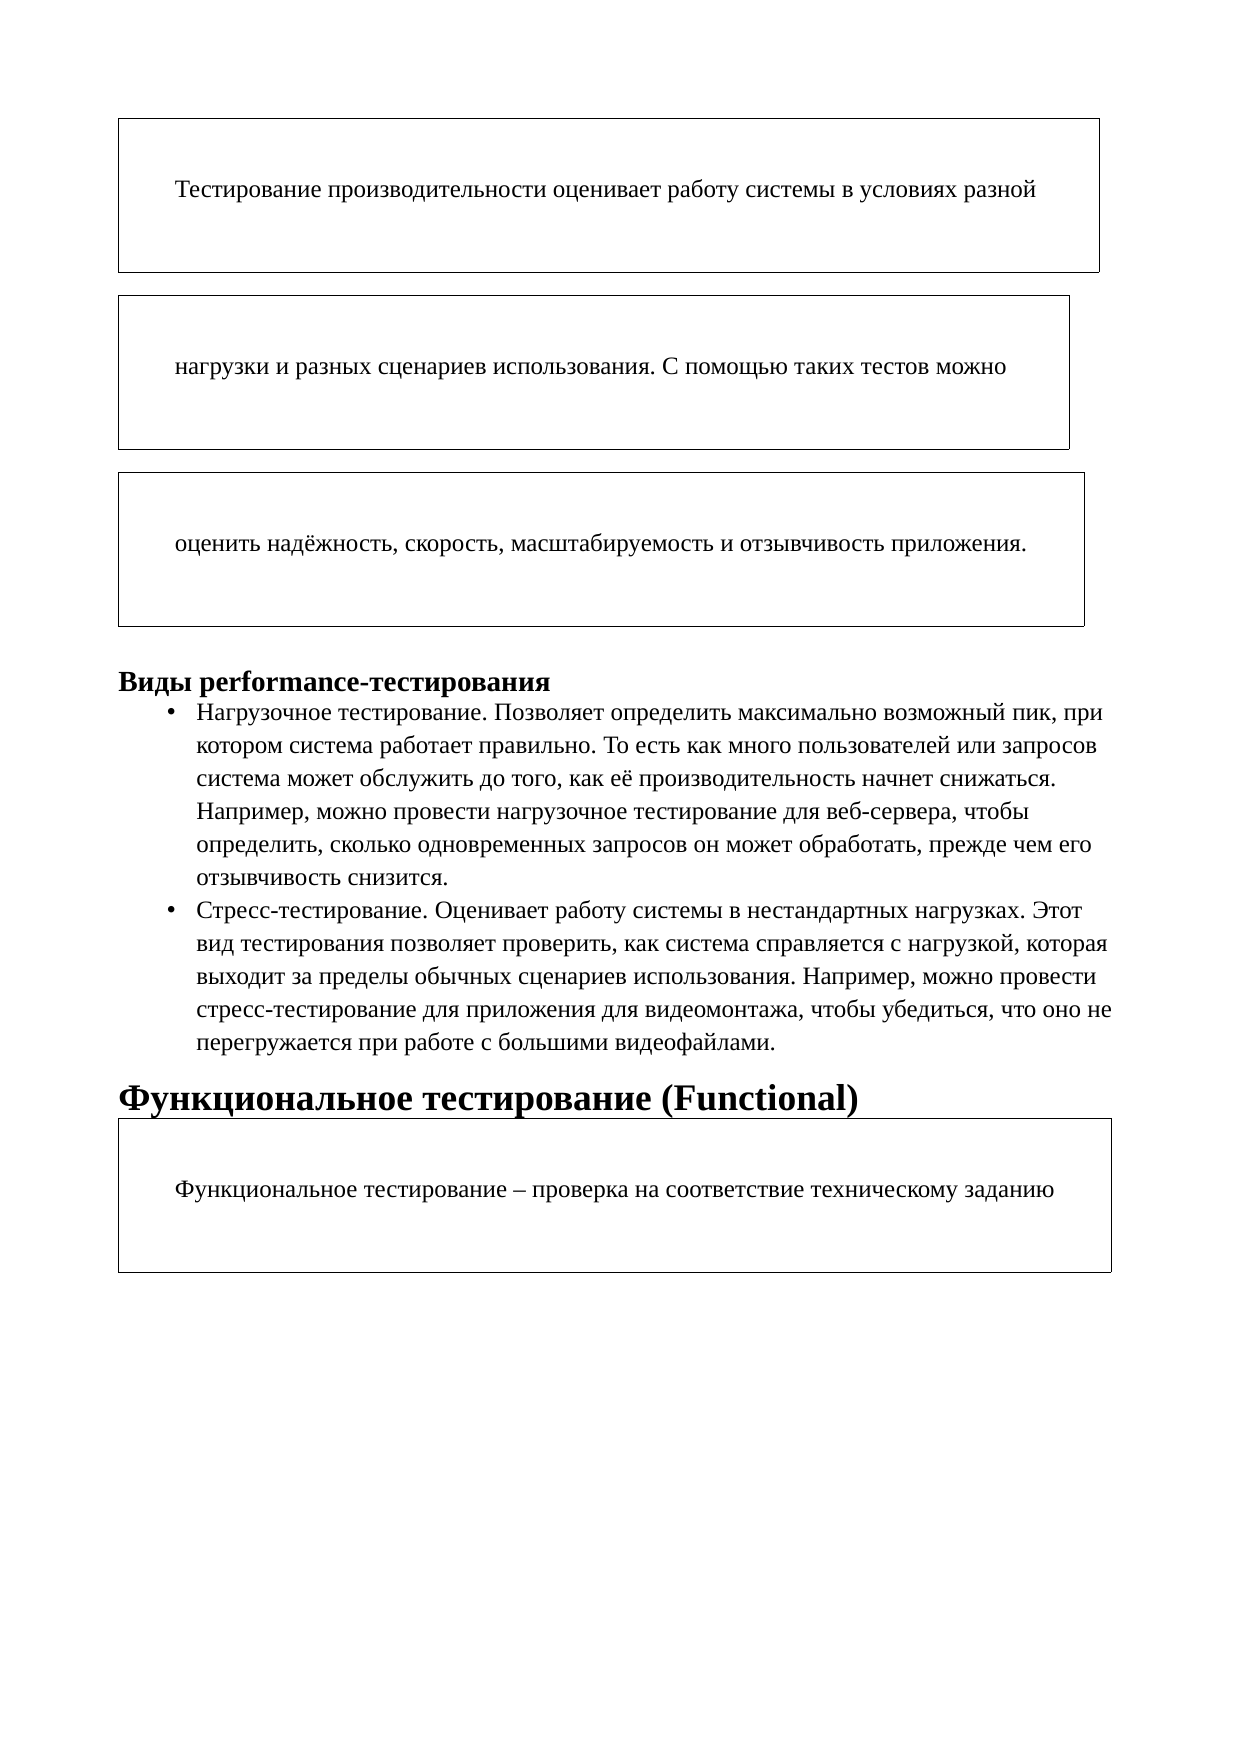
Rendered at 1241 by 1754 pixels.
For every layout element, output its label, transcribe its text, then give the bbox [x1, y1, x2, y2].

text Тестирование производительности оценивает работу системы в условиях разной нагрузки и разных сценариев использования. С помощью таких тестов можно оценить надёжность, скорость, масштабируемость и отзывчивость приложения. [118, 118, 1122, 626]
subtitle Функциональное тестирование (Functional) [118, 1075, 1122, 1118]
text Функциональное тестирование – проверка на соответствие техническому заданию [119, 1119, 1111, 1272]
list Нагрузочное тестирование. Позволяет определить максимально возможный пик, при котором система работает правильно. То есть как много пользователей или запросов система может обслужить до того, как её производительность начнет снижаться. Например, можно провести нагрузочное тестирование для веб-сервера, чтобы определить, сколько одновременных запросов он может обработать, прежде чем его отзывчивость снизится. [196, 697, 1122, 891]
subtitle Виды performance-тестирования [118, 664, 1122, 697]
text [1112, 1118, 1122, 1272]
list Стресс-тестирование. Оценивает работу системы в нестандартных нагрузках. Этот вид тестирования позволяет проверить, как система справляется с нагрузкой, которая выходит за пределы обычных сценариев использования. Например, можно провести стресс-тестирование для приложения для видеомонтажа, чтобы убедиться, что оно не перегружается при работе с большими видеофайлами. [196, 895, 1122, 1056]
